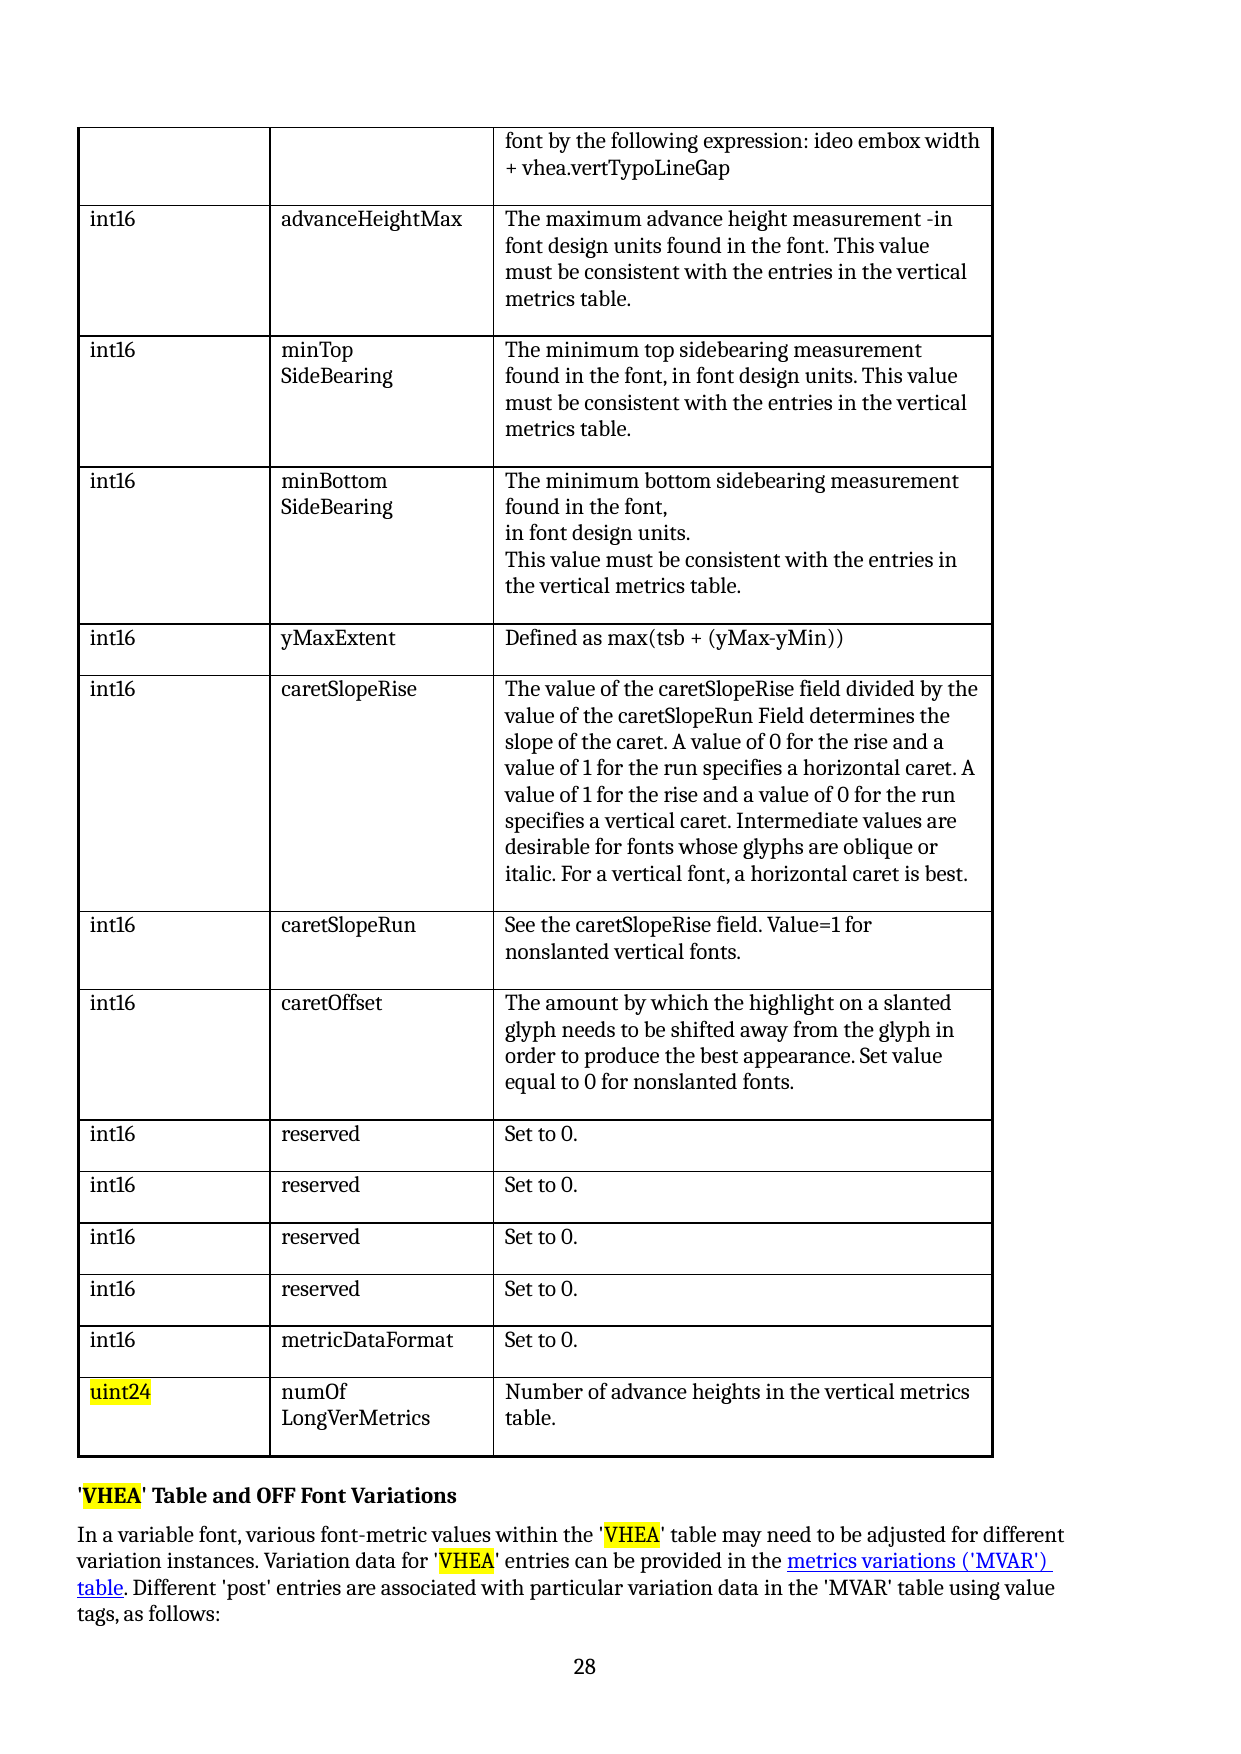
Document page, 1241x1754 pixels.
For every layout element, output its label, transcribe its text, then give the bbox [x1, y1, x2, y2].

table_cell reserved [271, 1224, 493, 1274]
table_cell Defined as max(tsb + (yMax-yMin)) [494, 625, 991, 674]
table_cell reserved [271, 1121, 493, 1171]
table_cell int16 [80, 206, 269, 335]
table_cell Number of advance heights in the vertical metrics table. [494, 1378, 991, 1455]
table_cell int16 [80, 1172, 269, 1222]
table_cell font by the following expression: ideo embox width + vhea.vertTypoLineGap [494, 128, 991, 205]
text In a variable font, various font-metric values within the 'VHEA' table may need to be adjusted for different variation instances. Variation data for 'VHEA' entries can be provided in the metrics variations ('MVAR') table. Different 'post' entries are associated with particular variation data in the 'MVAR' table using value tags, as follows: [77, 1522, 1093, 1627]
table_cell caretSlopeRun [271, 912, 493, 988]
table_cell See the caretSlopeRise field. Value=1 for nonslanted vertical fonts. [494, 912, 991, 988]
table_cell caretSlopeRise [271, 676, 493, 911]
table_cell caretOffset [271, 990, 493, 1119]
table_cell int16 [80, 1121, 269, 1171]
table_cell reserved [271, 1275, 493, 1325]
table_cell int16 [80, 1327, 269, 1377]
table_cell uint24 [80, 1378, 269, 1455]
table_cell Set to 0. [494, 1172, 991, 1222]
table_cell Set to 0. [494, 1327, 991, 1377]
table_cell int16 [80, 676, 269, 911]
table_cell Set to 0. [494, 1275, 991, 1325]
table_cell The maximum advance height measurement -in font design units found in the font. This value must be consistent with the entries in the vertical metrics table. [494, 206, 991, 335]
table_cell The value of the caretSlopeRise field divided by the value of the caretSlopeRun Field determines the slope of the caret. A value of 0 for the rise and a value of 1 for the run specifies a horizontal caret. A value of 1 for the rise and a value of 0 for the run specifies a vertical caret. Intermediate values are desirable for fonts whose glyphs are oblique or italic. For a vertical font, a horizontal caret is best. [494, 676, 991, 911]
table_cell Set to 0. [494, 1224, 991, 1274]
table_cell The minimum bottom sidebearing measurement found in the font, in font design units. This value must be consistent with the entries in the vertical metrics table. [494, 468, 991, 623]
table_cell yMaxExtent [271, 625, 493, 674]
table_cell The minimum top sidebearing measurement found in the font, in font design units. This value must be consistent with the entries in the vertical metrics table. [494, 337, 991, 466]
table_cell minTop SideBearing [271, 337, 493, 466]
table_cell [80, 128, 269, 205]
table_cell Set to 0. [494, 1121, 991, 1171]
table_cell int16 [80, 990, 269, 1119]
table_cell int16 [80, 912, 269, 988]
table_cell int16 [80, 337, 269, 466]
table_cell int16 [80, 625, 269, 674]
table_cell int16 [80, 1224, 269, 1274]
text 'VHEA' Table and OFF Font Variations [77, 1483, 1093, 1509]
table_cell advanceHeightMax [271, 206, 493, 335]
table_cell reserved [271, 1172, 493, 1222]
table_cell metricDataFormat [271, 1327, 493, 1377]
table_cell minBottom SideBearing [271, 468, 493, 623]
table_cell The amount by which the highlight on a slanted glyph needs to be shifted away from the glyph in order to produce the best appearance. Set value equal to 0 for nonslanted fonts. [494, 990, 991, 1119]
table_cell int16 [80, 468, 269, 623]
table_cell [271, 128, 493, 205]
table_cell int16 [80, 1275, 269, 1325]
table_cell numOf LongVerMetrics [271, 1378, 493, 1455]
